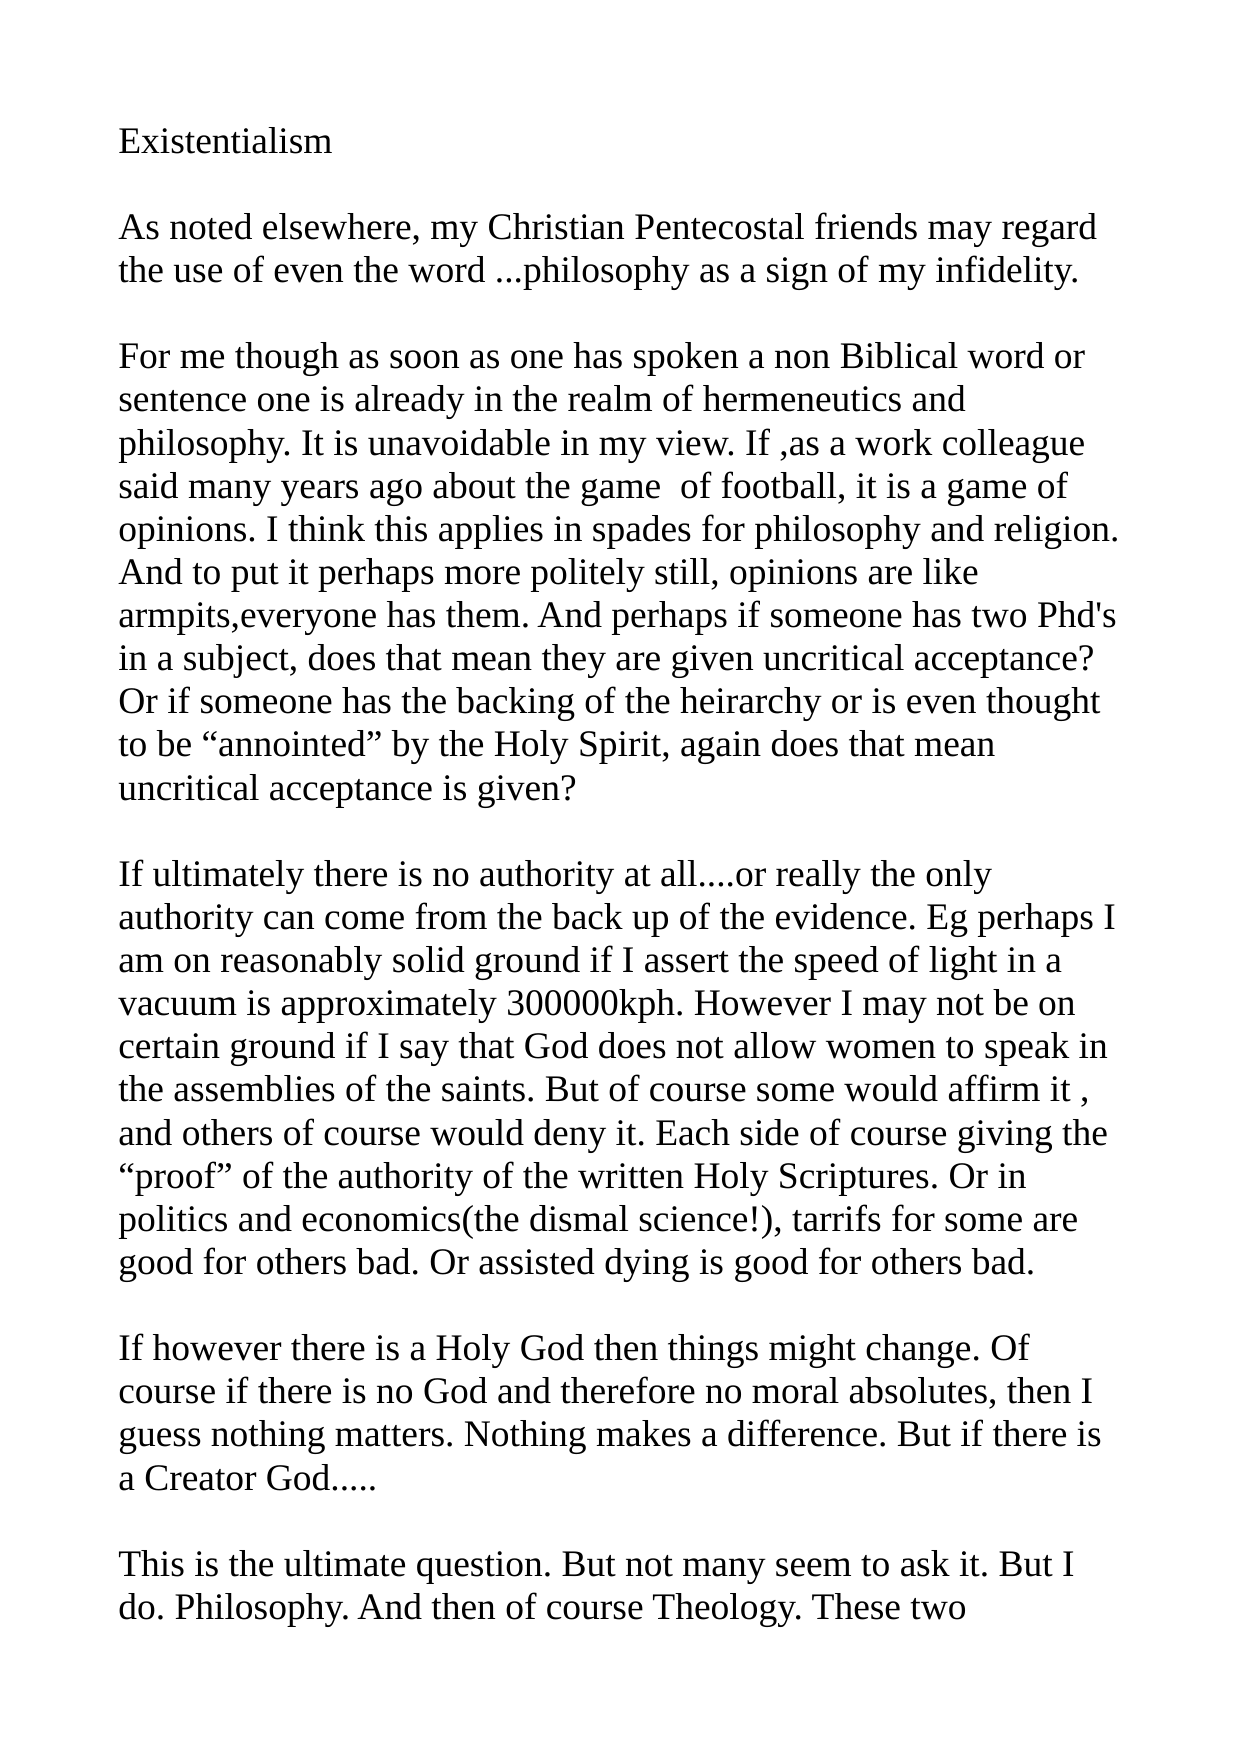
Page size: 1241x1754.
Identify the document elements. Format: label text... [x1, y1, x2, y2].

text This is the ultimate question. But not many seem to ask it. But I do. Philosophy. And then of course Theology. These two [118, 1541, 1122, 1627]
text Existentialism [118, 118, 1122, 161]
text For me though as soon as one has spoken a non Biblical word or sentence one is already in the realm of hermeneutics and philosophy. It is unavoidable in my view. If ,as a work colleague said many years ago about the game of football, it is a game of opinions. I think this applies in spades for philosophy and religion. And to put it perhaps more politely still, opinions are like armpits,everyone has them. And perhaps if someone has two Phd's in a subject, does that mean they are given uncritical acceptance? Or if someone has the backing of the heirarchy or is even thought to be “annointed” by the Holy Spirit, again does that mean uncritical acceptance is given? [118, 334, 1122, 808]
text If ultimately there is no authority at all....or really the only authority can come from the back up of the evidence. Eg perhaps I am on reasonably solid ground if I assert the speed of light in a vacuum is approximately 300000kph. However I may not be on certain ground if I say that God does not allow women to speak in the assemblies of the saints. But of course some would affirm it , and others of course would deny it. Each side of course giving the “proof” of the authority of the written Holy Scriptures. Or in politics and economics(the dismal science!), tarrifs for some are good for others bad. Or assisted dying is good for others bad. [118, 851, 1122, 1282]
text If however there is a Holy God then things might change. Of course if there is no God and therefore no moral absolutes, then I guess nothing matters. Nothing makes a difference. But if there is a Creator God..... [118, 1326, 1122, 1498]
text As noted elsewhere, my Christian Pentecostal friends may regard the use of even the word ...philosophy as a sign of my infidelity. [118, 204, 1122, 291]
